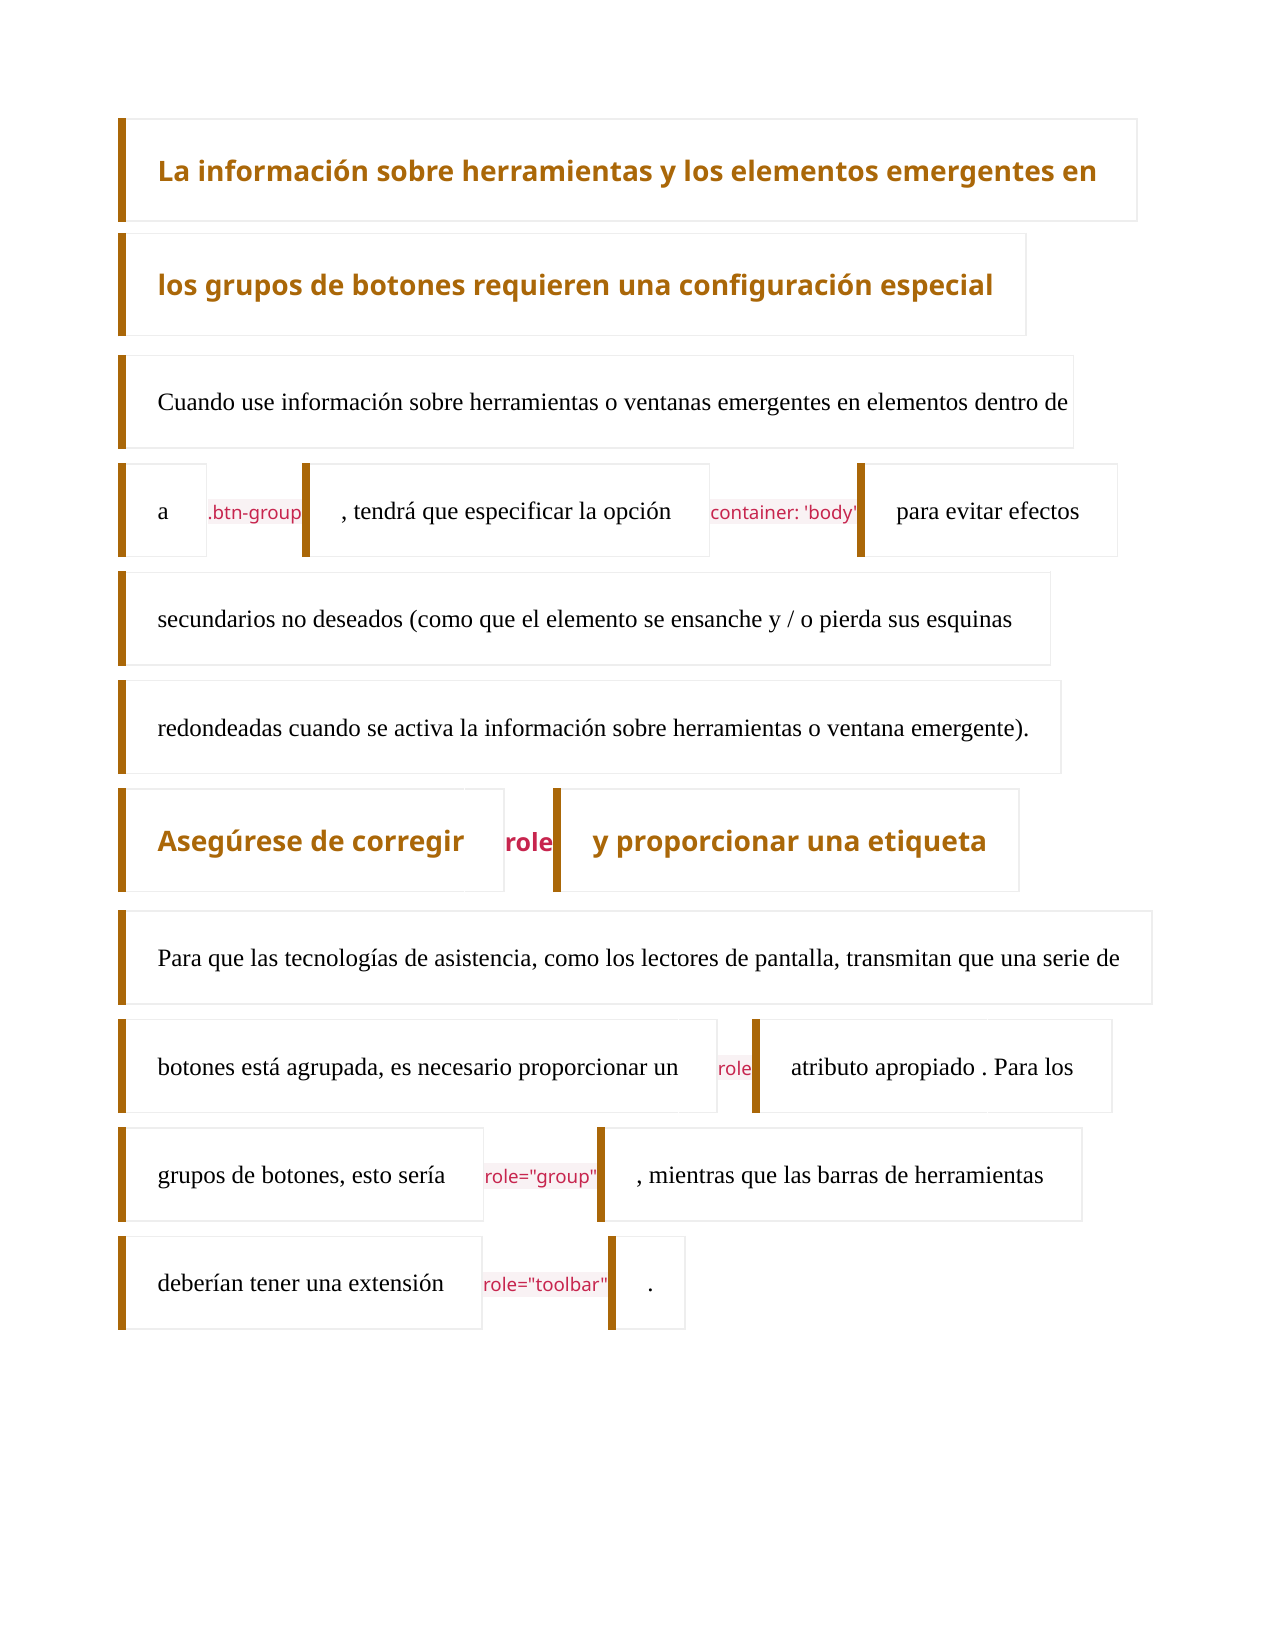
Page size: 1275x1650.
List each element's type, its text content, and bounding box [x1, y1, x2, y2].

subtitle role [505, 788, 553, 892]
text Para que las tecnologías de asistencia, como los lectores de pantalla, transmitan que una serie de botones está agrupada, es necesario proporcionar un roleatributo apropiado . Para los grupos de botones, esto sería role="group", mientras que las barras de herramientas deberían tener una extensión role="toolbar". [118, 910, 1157, 1330]
subtitle Asegúrese de corregir [126, 789, 503, 891]
text Cuando use información sobre herramientas o ventanas emergentes en elementos dentro de a .btn-group, tendrá que especificar la opción container: 'body'para evitar efectos secundarios no deseados (como que el elemento se ensanche y / o pierda sus esquinas redondeadas cuando se activa la información sobre herramientas o ventana emergente). [118, 354, 1157, 774]
subtitle [1020, 788, 1157, 892]
subtitle y proporcionar una etiqueta [561, 790, 1018, 891]
subtitle La información sobre herramientas y los elementos emergentes en los grupos de botones requieren una configuración especial [118, 118, 1157, 336]
